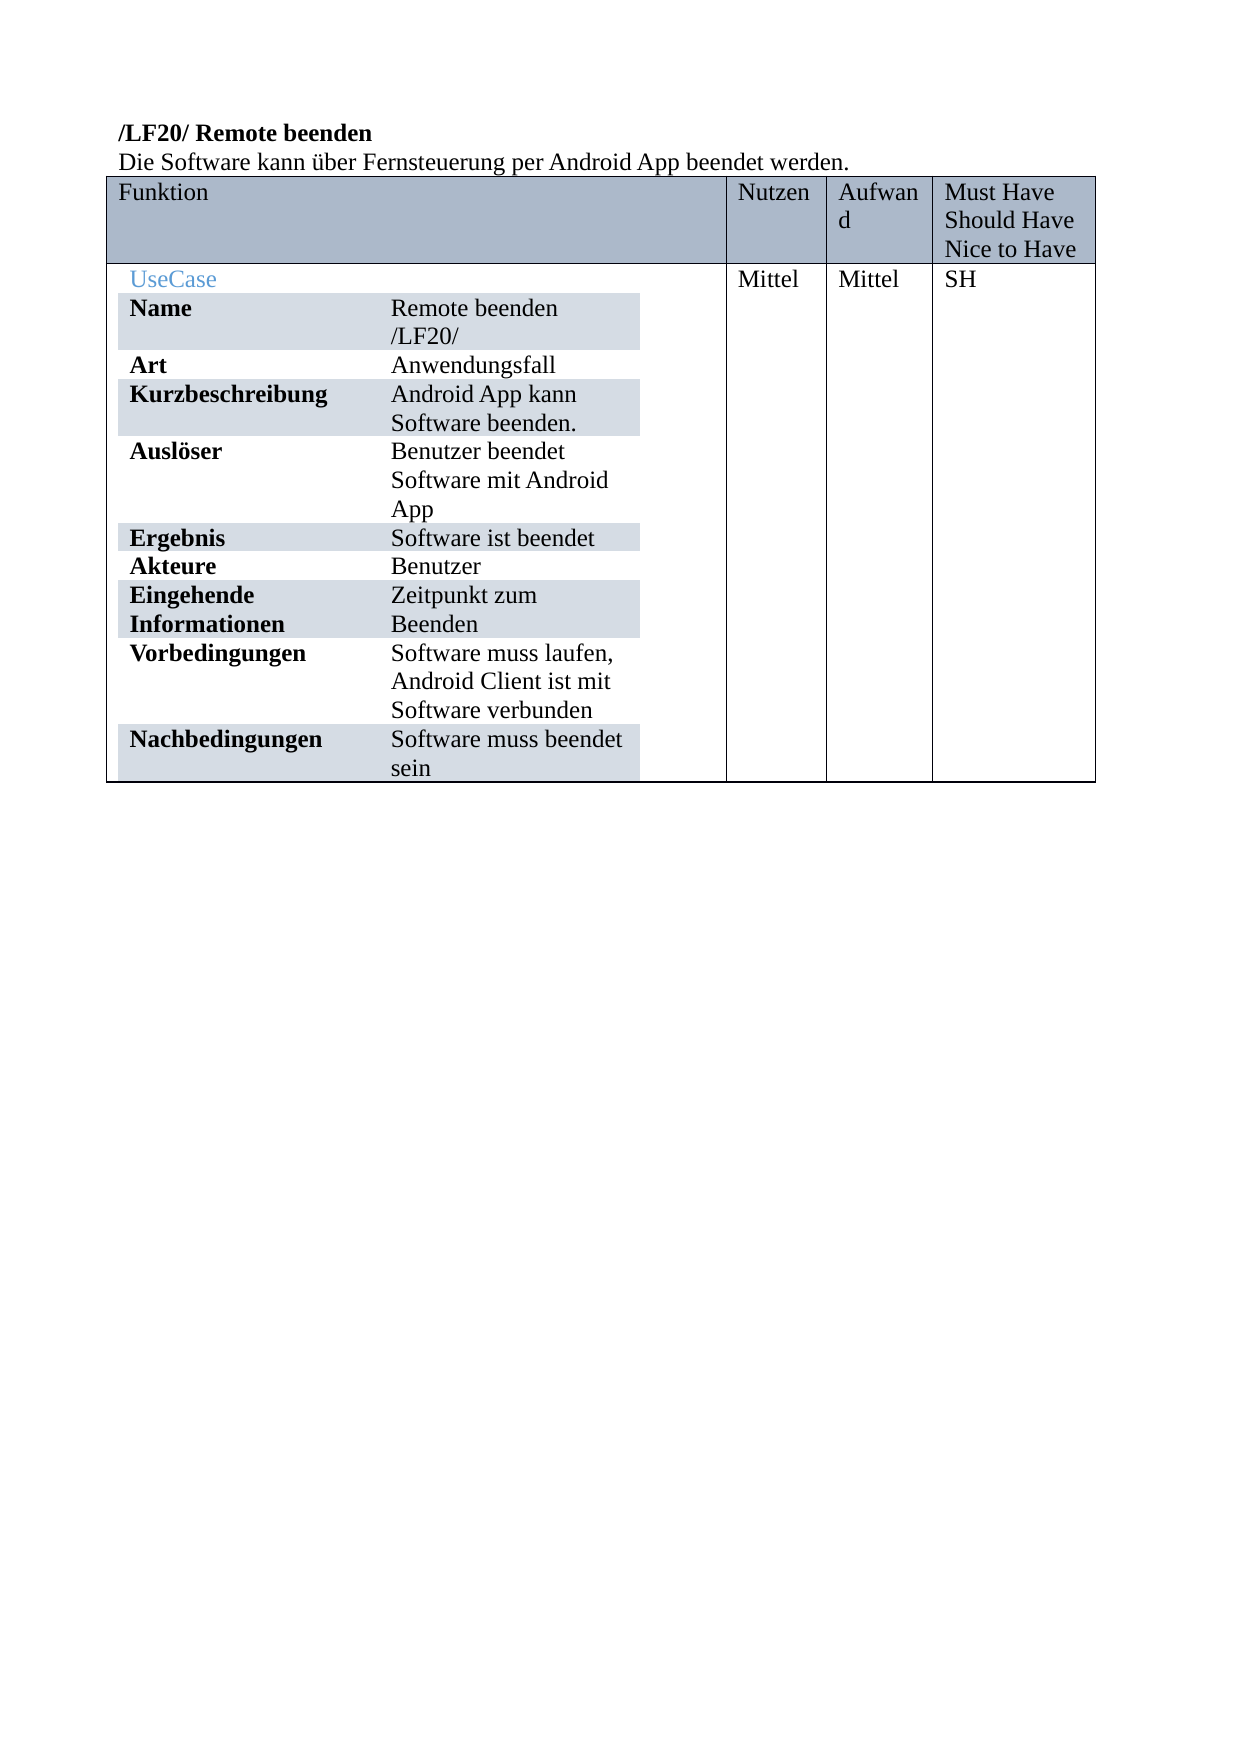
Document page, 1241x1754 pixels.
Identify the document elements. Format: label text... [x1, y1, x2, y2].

table_cell Remote beenden /LF20/ [379, 293, 640, 350]
table_cell SH [933, 264, 1095, 781]
table_cell Ergebnis [118, 523, 379, 551]
table_header UseCase [118, 264, 379, 293]
table_cell Akteure [118, 551, 379, 580]
table_cell Android App kann Software beenden. [379, 379, 640, 436]
table_cell Art [118, 350, 379, 379]
text Die Software kann über Fernsteuerung per Android App beendet werden. [118, 147, 1122, 176]
table_cell Benutzer beendet Software mit Android App [379, 436, 640, 523]
table_cell Mittel [727, 264, 826, 781]
table_cell Eingehende Informationen [118, 580, 379, 638]
table_header Funktion [107, 177, 726, 263]
table_cell Software ist beendet [379, 523, 640, 551]
table_cell Zeitpunkt zum Beenden [379, 580, 640, 638]
text /LF20/ Remote beenden [118, 118, 1122, 147]
table_cell [107, 264, 118, 781]
table_header Nutzen [727, 177, 826, 263]
table_header Aufwand [827, 177, 932, 263]
table_cell Anwendungsfall [379, 350, 640, 379]
table_cell Name [118, 293, 379, 350]
table_cell Mittel [827, 264, 932, 781]
table_cell Vorbedingungen [118, 638, 379, 724]
table_cell [640, 264, 726, 781]
table_cell Auslöser [118, 436, 379, 523]
table_cell Software muss beendet sein [379, 724, 640, 781]
table_cell Nachbedingungen [118, 724, 379, 781]
table_cell Kurzbeschreibung [118, 379, 379, 436]
table_cell Benutzer [379, 551, 640, 580]
table_cell Software muss laufen, Android Client ist mit Software verbunden [379, 638, 640, 724]
table_header [379, 264, 640, 293]
table_header Must Have Should Have Nice to Have [933, 177, 1095, 263]
